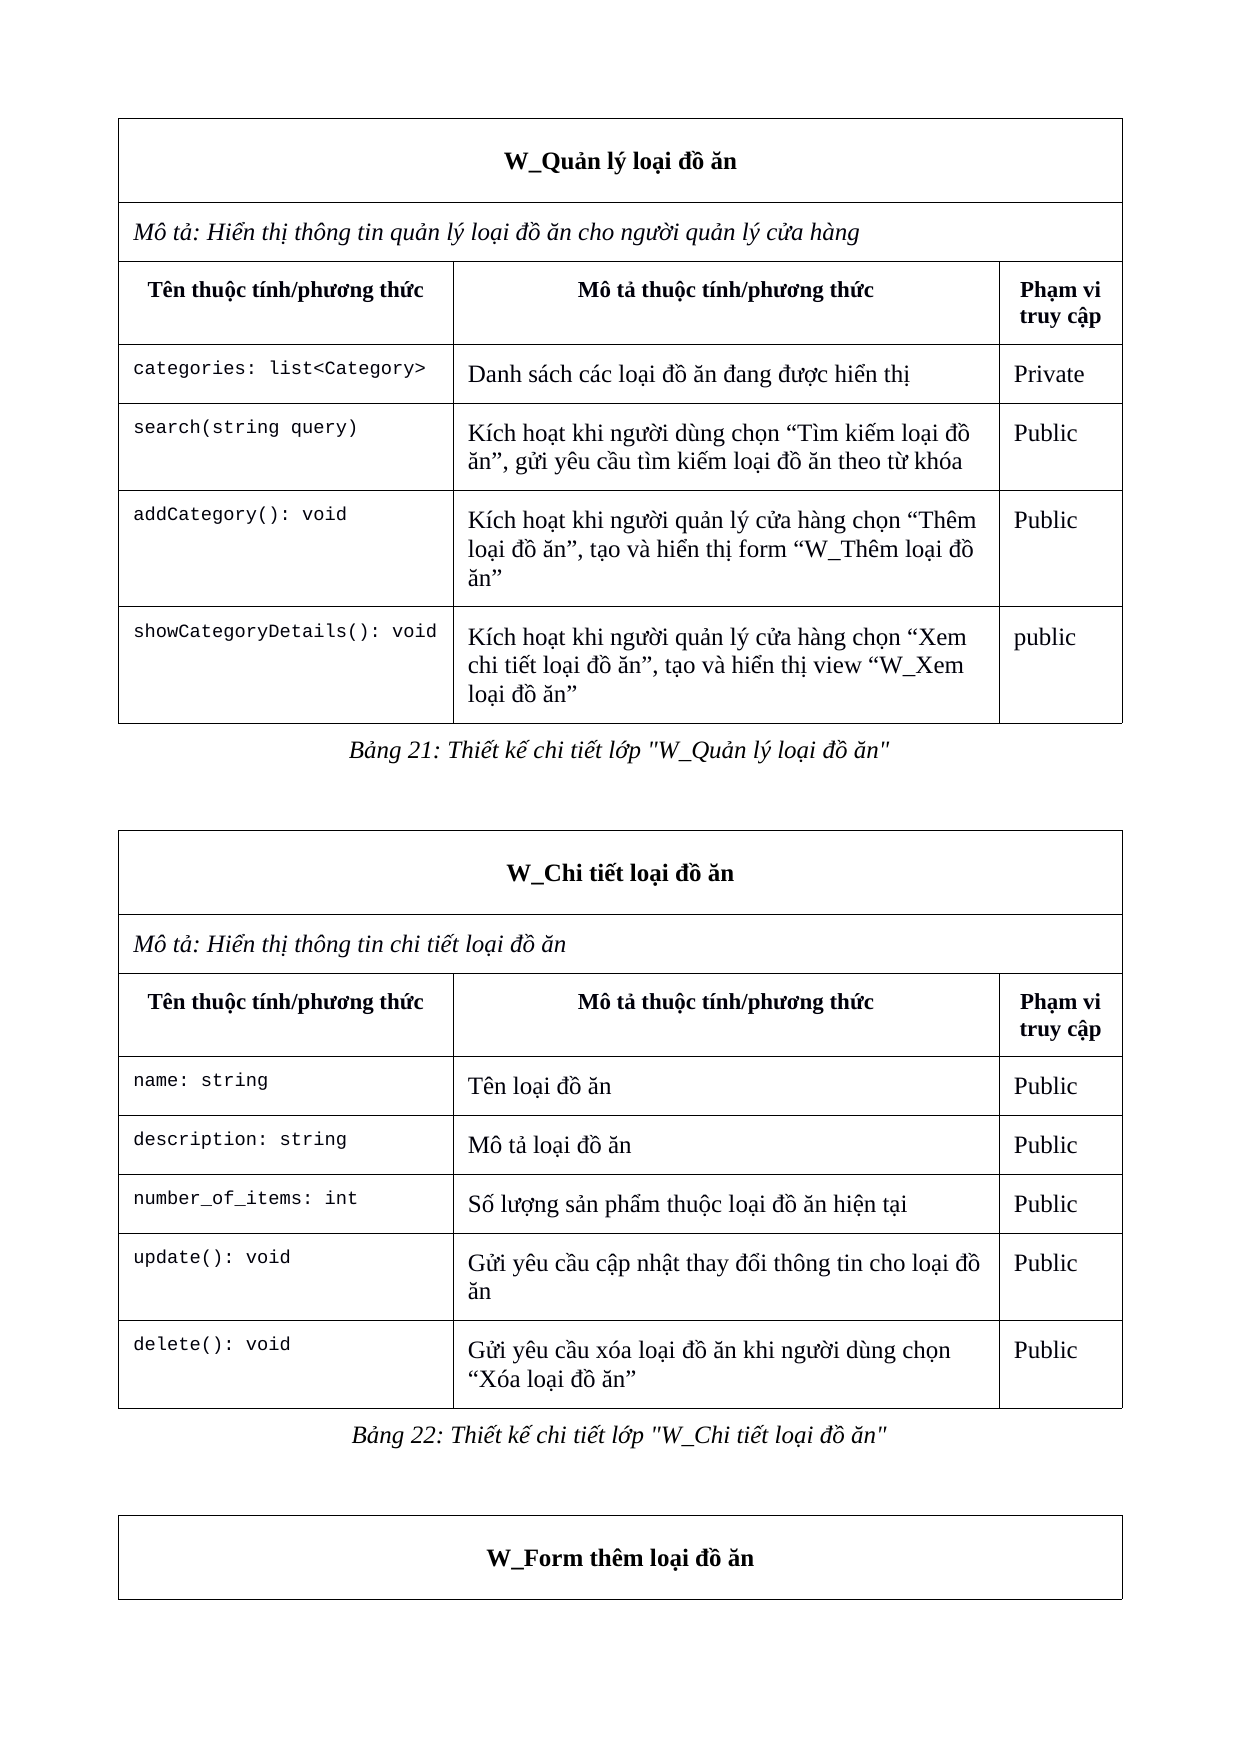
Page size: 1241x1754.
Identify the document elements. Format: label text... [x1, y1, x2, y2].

table_cell update(): void [119, 1234, 453, 1320]
table_cell Public [1000, 1116, 1122, 1174]
table_cell Danh sách các loại đồ ăn đang được hiển thị [454, 345, 999, 402]
table_cell Mô tả thuộc tính/phương thức [454, 974, 999, 1056]
table_cell Kích hoạt khi người dùng chọn “Tìm kiếm loại đồ ăn”, gửi yêu cầu tìm kiếm loại đồ ăn theo từ khóa [454, 404, 999, 490]
table_cell Phạm vi truy cập [1000, 974, 1122, 1056]
table_cell Mô tả thuộc tính/phương thức [454, 262, 999, 344]
table_cell Public [1000, 1057, 1122, 1115]
table_cell description: string [119, 1116, 453, 1174]
table_cell Phạm vi truy cập [1000, 262, 1122, 344]
table_cell public [1000, 607, 1122, 723]
table_cell Public [1000, 1234, 1122, 1320]
table_cell delete(): void [119, 1321, 453, 1408]
table_cell addCategory(): void [119, 491, 453, 606]
table_cell search(string query) [119, 404, 453, 490]
table_cell Public [1000, 491, 1122, 606]
table_cell Kích hoạt khi người quản lý cửa hàng chọn “Xem chi tiết loại đồ ăn”, tạo và hiển thị view “W_Xem loại đồ ăn” [454, 607, 999, 723]
text Bảng 22: Thiết kế chi tiết lớp "W_Chi tiết loại đồ ăn" [118, 1420, 1122, 1449]
table_cell Gửi yêu cầu cập nhật thay đổi thông tin cho loại đồ ăn [454, 1234, 999, 1320]
table_cell categories: list<Category> [119, 345, 453, 402]
table_cell showCategoryDetails(): void [119, 607, 453, 723]
table_cell Kích hoạt khi người quản lý cửa hàng chọn “Thêm loại đồ ăn”, tạo và hiển thị form “W_Thêm loại đồ ăn” [454, 491, 999, 606]
table_cell Số lượng sản phẩm thuộc loại đồ ăn hiện tại [454, 1175, 999, 1232]
table_cell Public [1000, 1321, 1122, 1408]
table_header W_Chi tiết loại đồ ăn [119, 831, 1122, 914]
table_header W_Quản lý loại đồ ăn [119, 119, 1122, 202]
table_cell Public [1000, 404, 1122, 490]
table_cell Tên thuộc tính/phương thức [119, 262, 453, 344]
table_cell Tên loại đồ ăn [454, 1057, 999, 1115]
table_cell Mô tả: Hiển thị thông tin quản lý loại đồ ăn cho người quản lý cửa hàng [119, 203, 1122, 261]
text Bảng 21: Thiết kế chi tiết lớp "W_Quản lý loại đồ ăn" [118, 735, 1122, 764]
table_cell Mô tả loại đồ ăn [454, 1116, 999, 1174]
table_cell Tên thuộc tính/phương thức [119, 974, 453, 1056]
table_header W_Form thêm loại đồ ăn [119, 1516, 1122, 1599]
table_cell Private [1000, 345, 1122, 402]
table_cell Mô tả: Hiển thị thông tin chi tiết loại đồ ăn [119, 915, 1122, 973]
table_cell number_of_items: int [119, 1175, 453, 1232]
table_cell name: string [119, 1057, 453, 1115]
table_cell Gửi yêu cầu xóa loại đồ ăn khi người dùng chọn “Xóa loại đồ ăn” [454, 1321, 999, 1408]
table_cell Public [1000, 1175, 1122, 1232]
